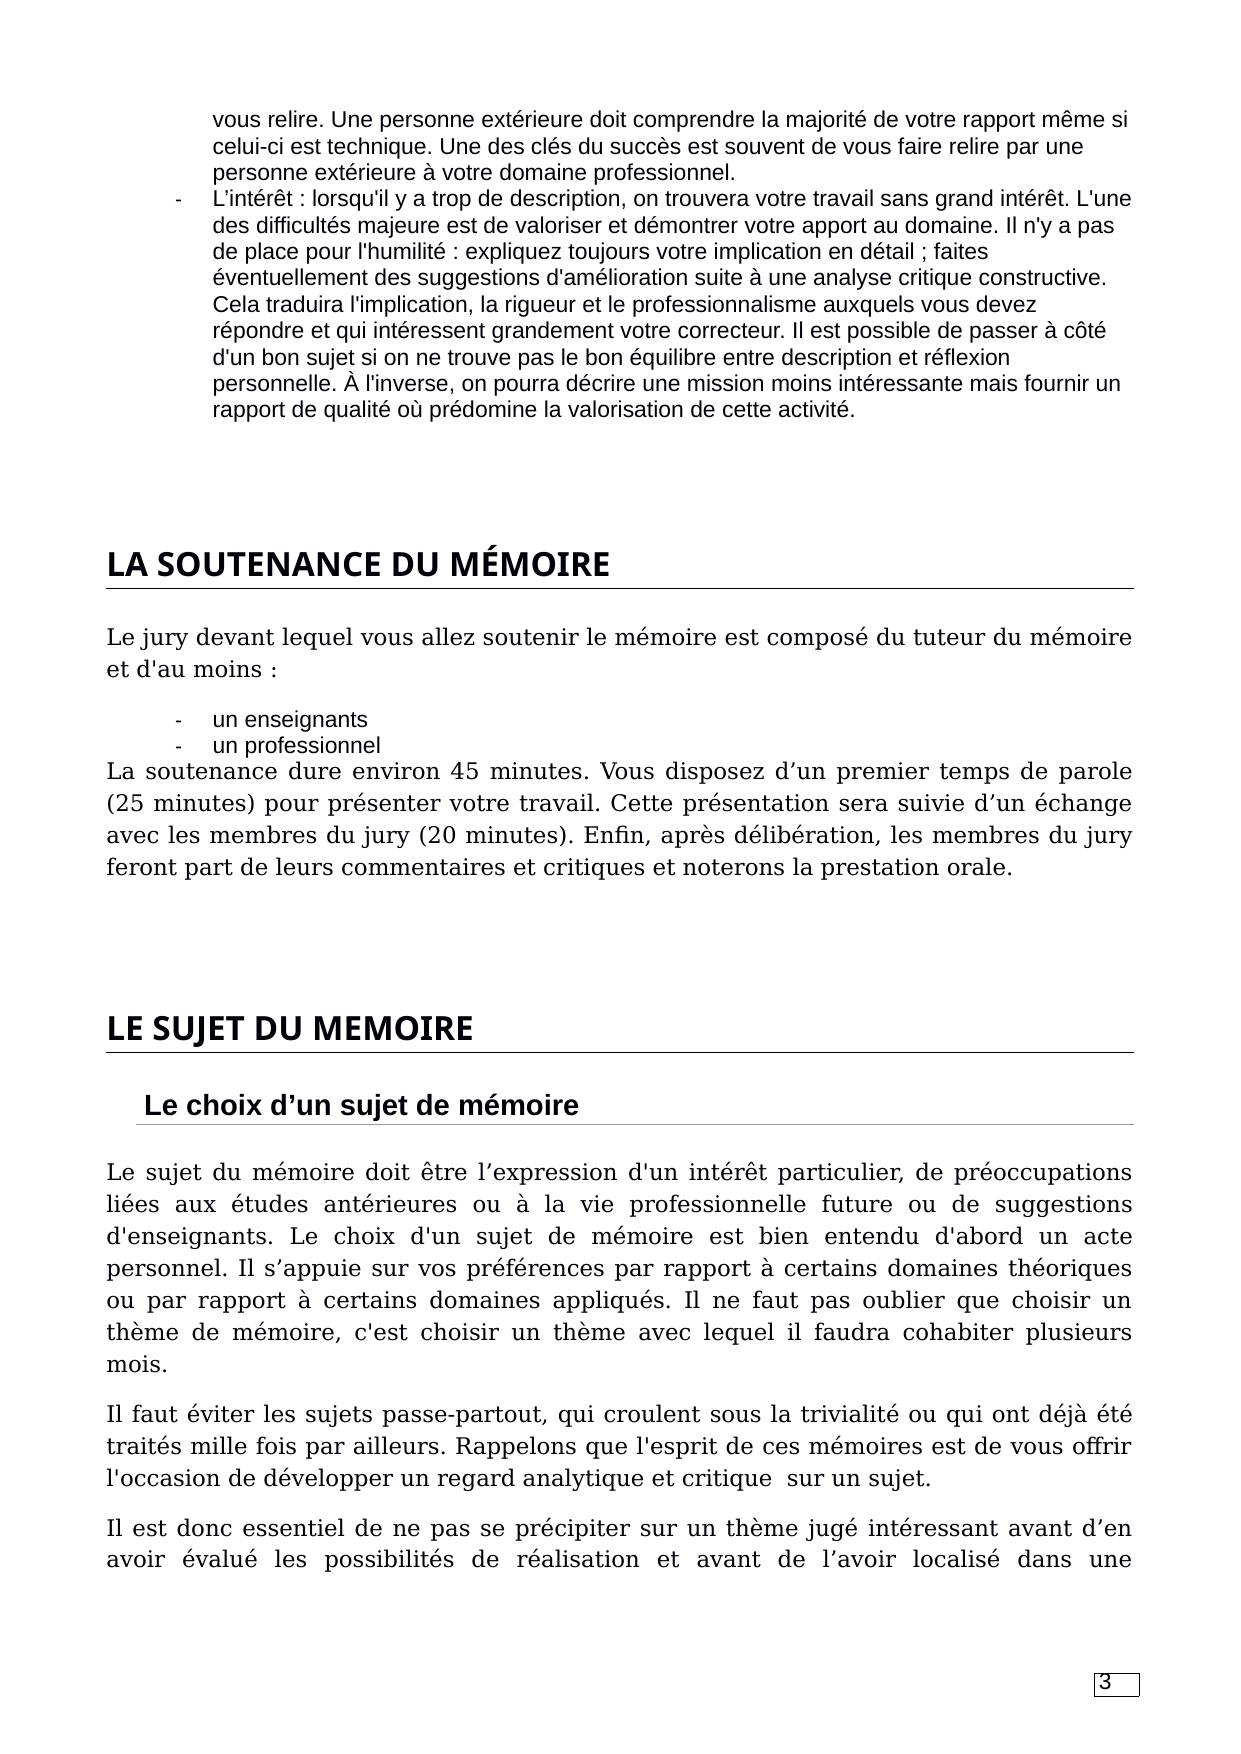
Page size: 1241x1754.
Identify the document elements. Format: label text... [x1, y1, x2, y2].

list un enseignants [175, 706, 1134, 732]
subtitle LE SUJET DU MEMOIRE [106, 1004, 1134, 1052]
text Le sujet du mémoire doit être l’expression d'un intérêt particulier, de préoccupations liées aux études antérieures ou à la vie professionnelle future ou de suggestions d'enseignants. Le choix d'un sujet de mémoire est bien entendu d'abord un acte personnel. Il s’appuie sur vos préférences par rapport à certains domaines théoriques ou par rapport à certains domaines appliqués. Il ne faut pas oublier que choisir un thème de mémoire, c'est choisir un thème avec lequel il faudra cohabiter plusieurs mois. [106, 1159, 1134, 1378]
text Il est donc essentiel de ne pas se précipiter sur un thème jugé intéressant avant d’en avoir évalué les possibilités de réalisation et avant de l’avoir localisé dans une [106, 1515, 1134, 1573]
subtitle Le choix d’un sujet de mémoire [136, 1088, 1134, 1124]
list L’intérêt : lorsqu'il y a trop de description, on trouvera votre travail sans grand intérêt. L'une des difficultés majeure est de valoriser et démontrer votre apport au domaine. Il n'y a pas de place pour l'humilité : expliquez toujours votre implication en détail ; faites éventuellement des suggestions d'amélioration suite à une analyse critique constructive. Cela traduira l'implication, la rigueur et le professionnalisme auxquels vous devez répondre et qui intéressent grandement votre correcteur. Il est possible de passer à côté d'un bon sujet si on ne trouve pas le bon équilibre entre description et réflexion personnelle. À l'inverse, on pourra décrire une mission moins intéressante mais fournir un rapport de qualité où prédomine la valorisation de cette activité. [175, 185, 1134, 422]
subtitle La soutenance du mémoire [106, 541, 1134, 588]
list un professionnel [175, 732, 1134, 758]
text Le jury devant lequel vous allez soutenir le mémoire est composé du tuteur du mémoire et d'au moins : [106, 624, 1134, 683]
list vous relire. Une personne extérieure doit comprendre la majorité de votre rapport même si celui-ci est technique. Une des clés du succès est souvent de vous faire relire par une personne extérieure à votre domaine professionnel. [175, 106, 1134, 185]
text La soutenance dure environ 45 minutes. Vous disposez d’un premier temps de parole (25 minutes) pour présenter votre travail. Cette présentation sera suivie d’un échange avec les membres du jury (20 minutes). Enfin, après délibération, les membres du jury feront part de leurs commentaires et critiques et noterons la prestation orale. [106, 758, 1134, 881]
picture [1, 1688, 1239, 1720]
text Il faut éviter les sujets passe-partout, qui croulent sous la trivialité ou qui ont déjà été traités mille fois par ailleurs. Rappelons que l'esprit de ces mémoires est de vous offrir l'occasion de développer un regard analytique et critique sur un sujet. [106, 1401, 1134, 1492]
